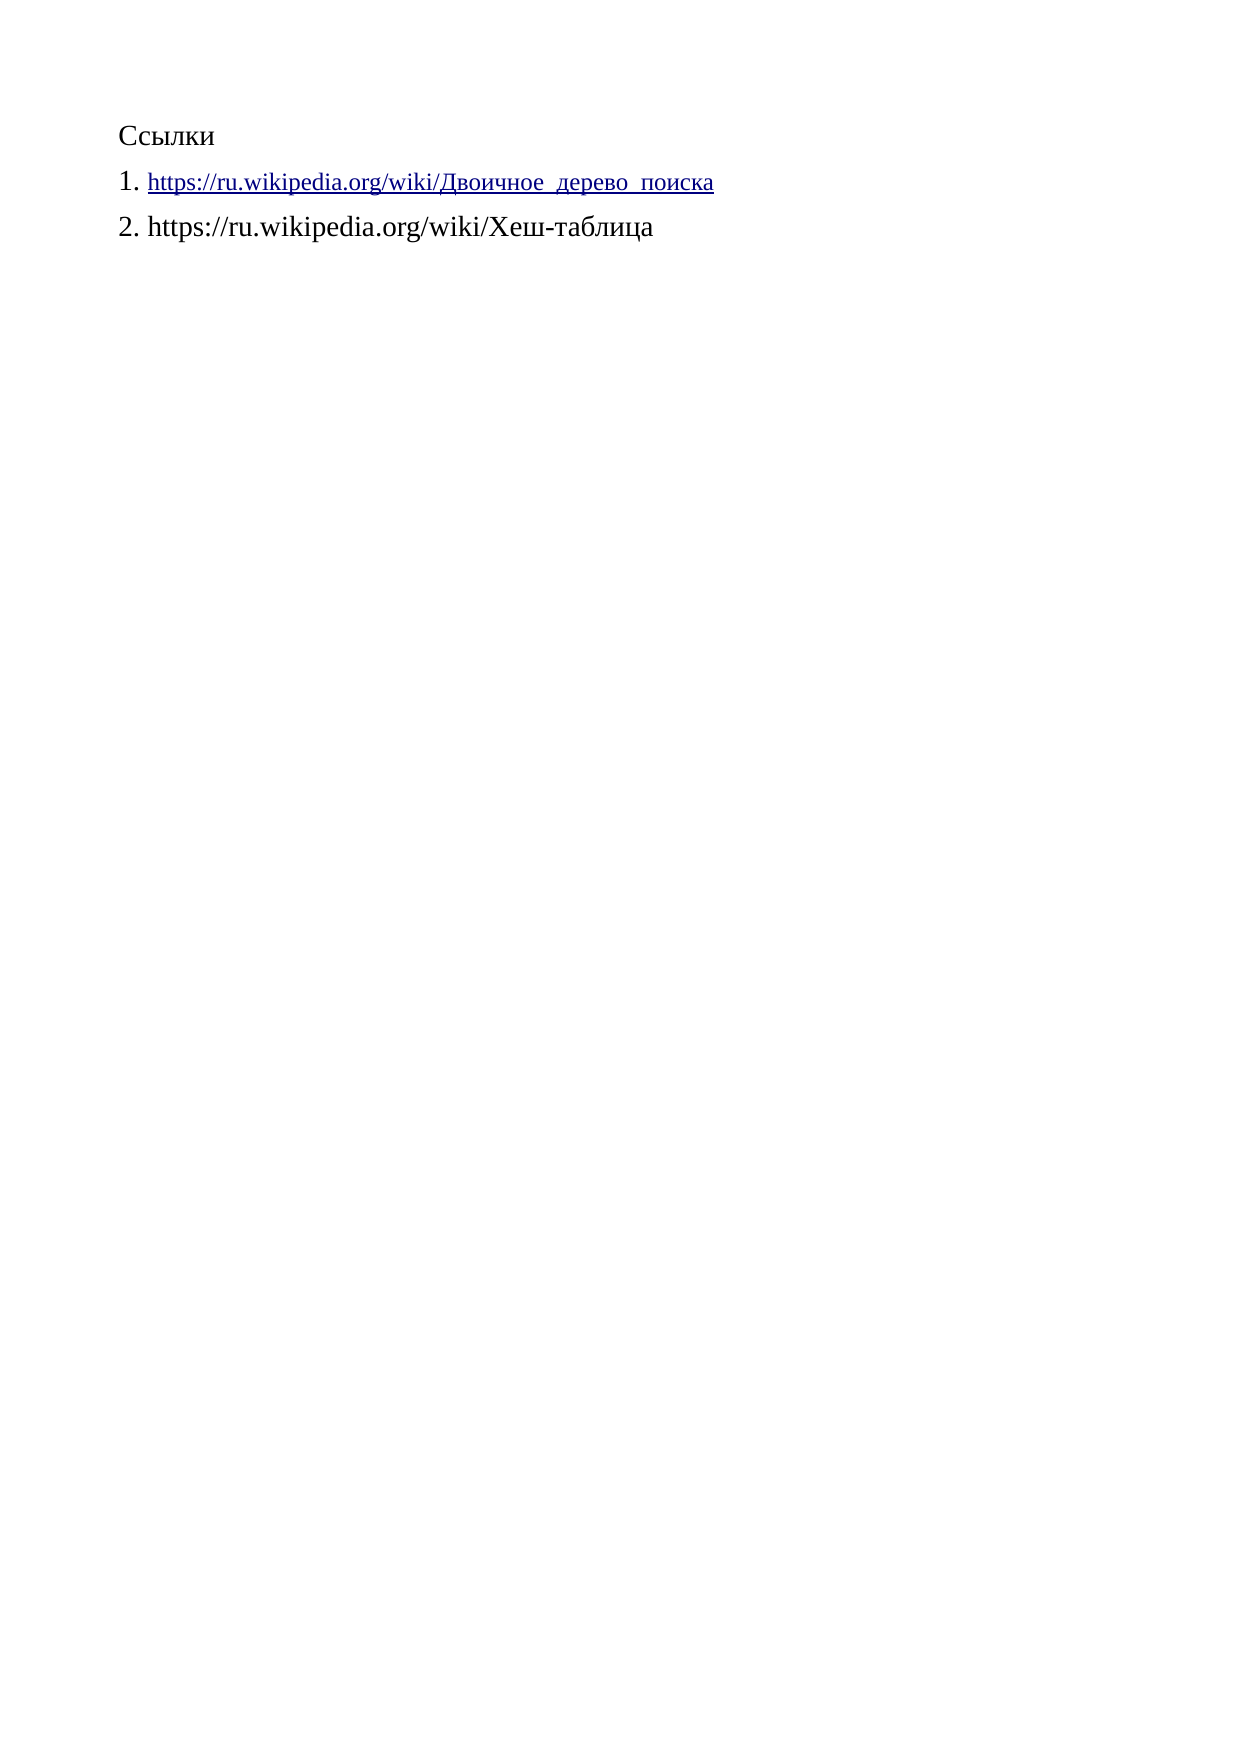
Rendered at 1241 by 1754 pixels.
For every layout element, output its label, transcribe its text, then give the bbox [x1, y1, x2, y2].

text 2. https://ru.wikipedia.org/wiki/Хеш-таблица [118, 209, 1122, 242]
text 1. https://ru.wikipedia.org/wiki/Двоичное_дерево_поиска [118, 163, 1122, 197]
text Ссылки [118, 118, 1122, 152]
